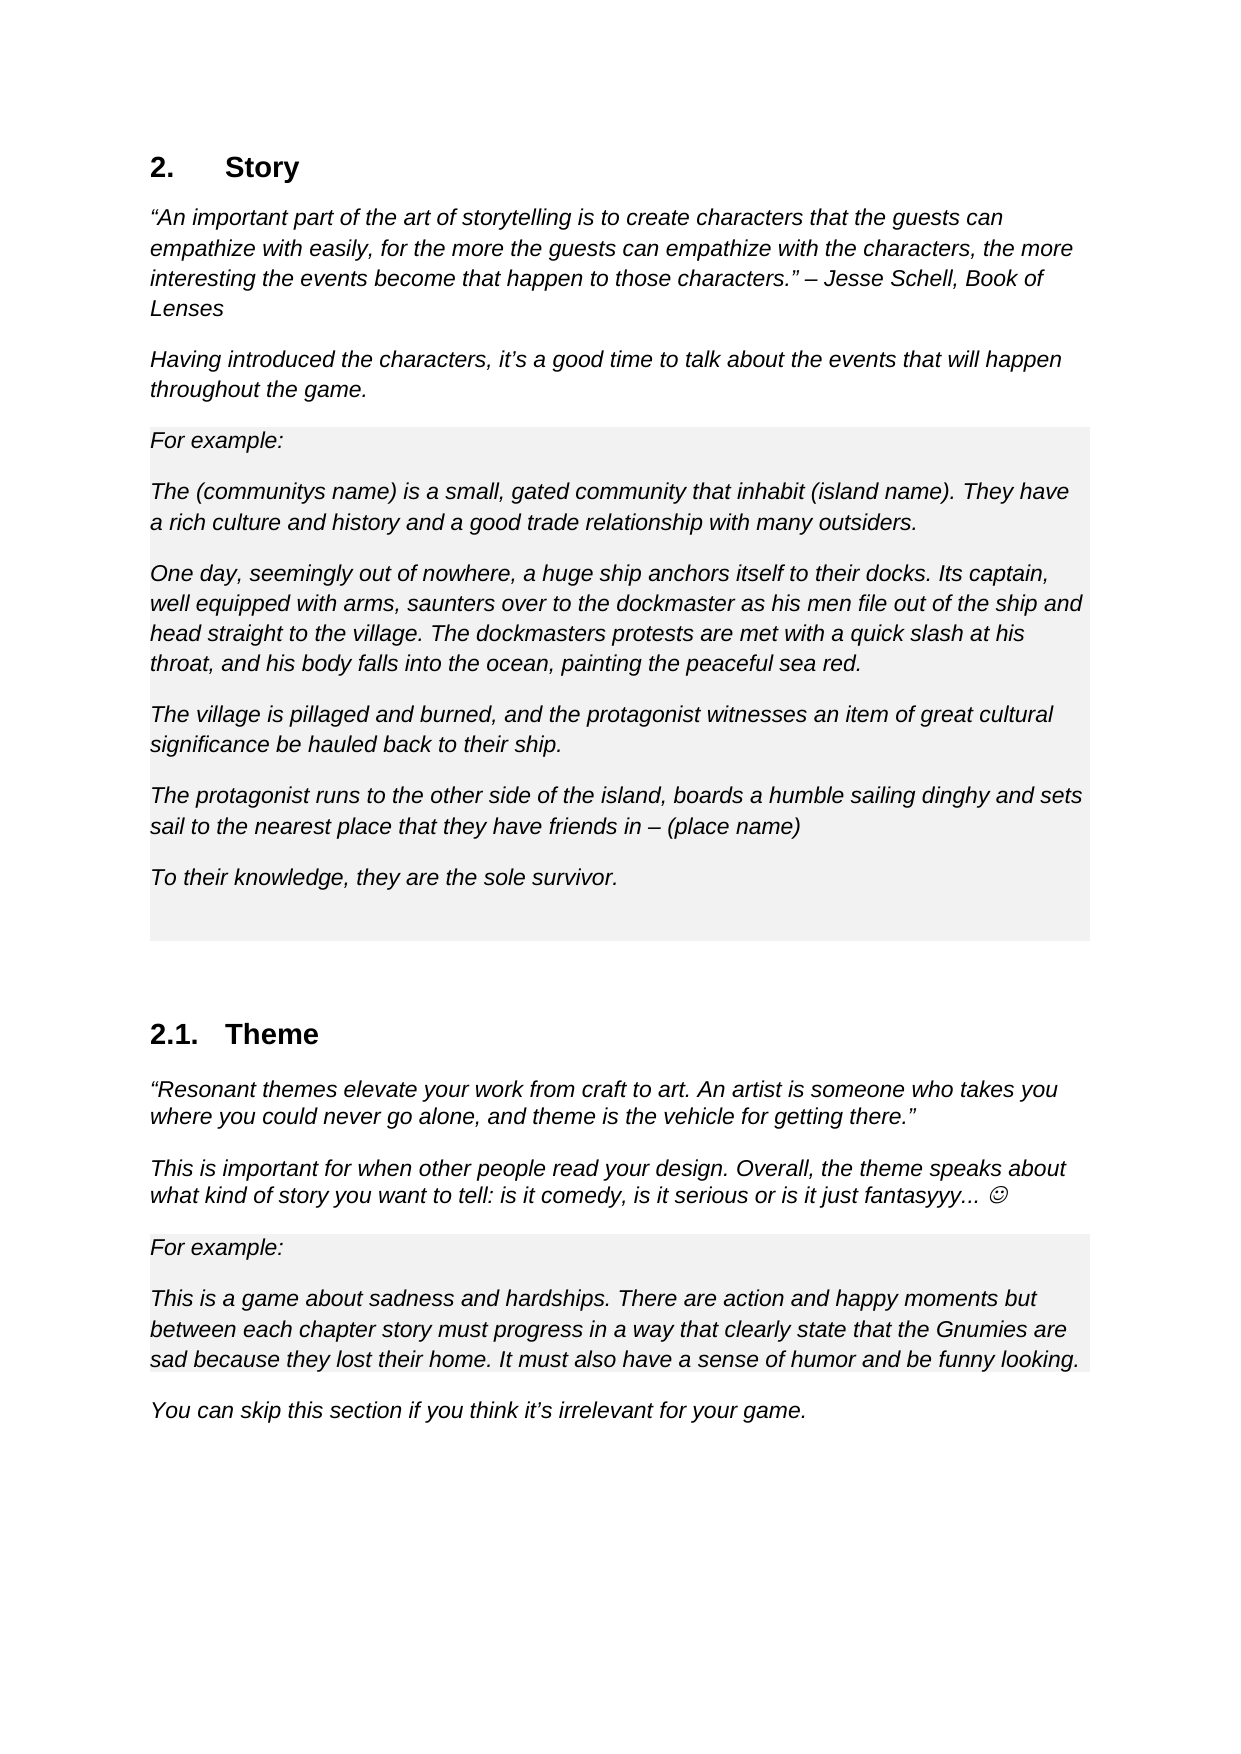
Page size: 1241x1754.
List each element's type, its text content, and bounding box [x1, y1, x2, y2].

text To their knowledge, they are the sole survivor. [150, 864, 1090, 890]
text “Resonant themes elevate your work from craft to art. An artist is someone who takes you where you could never go alone, and theme is the vehicle for getting there.” [150, 1076, 1090, 1129]
text This is a game about sadness and hardships. There are action and happy moments but between each chapter story must progress in a way that clearly state that the Gnumies are sad because they lost their home. It must also have a sense of humor and be funny looking. [150, 1285, 1090, 1372]
text The village is pillaged and burned, and the protagonist witnesses an item of great cultural significance be hauled back to their ship. [150, 701, 1090, 758]
text One day, seemingly out of nowhere, a huge ship anchors itself to their docks. Its captain, well equipped with arms, saunters over to the dockmaster as his men file out of the ship and head straight to the village. The dockmasters protests are met with a quick slash at his throat, and his body falls into the ocean, painting the peaceful sea red. [150, 559, 1090, 677]
text For example: [150, 427, 1090, 454]
text The (communitys name) is a small, gated community that inhabit (island name). They have a rich culture and history and a good trade relationship with many outsiders. [150, 478, 1090, 535]
text For example: [150, 1234, 1090, 1261]
text You can skip this section if you think it’s irrelevant for your game. [150, 1397, 1090, 1423]
text 2.1. Theme [150, 1017, 1090, 1050]
text This is important for when other people read your design. Overall, the theme speaks about what kind of story you want to tell: is it comedy, is it serious or is it just fantasyyy...  [150, 1155, 1090, 1208]
text “An important part of the art of storytelling is to create characters that the guests can empathize with easily, for the more the guests can empathize with the characters, the more interesting the events become that happen to those characters.” – Jesse Schell, Book of Lenses [150, 204, 1090, 321]
text 2. Story [150, 150, 1090, 183]
text The protagonist runs to the other side of the island, boards a humble sailing dinghy and sets sail to the nearest place that they have friends in – (place name) [150, 782, 1090, 839]
text Having introduced the characters, it’s a good time to talk about the events that will happen throughout the game. [150, 346, 1090, 403]
